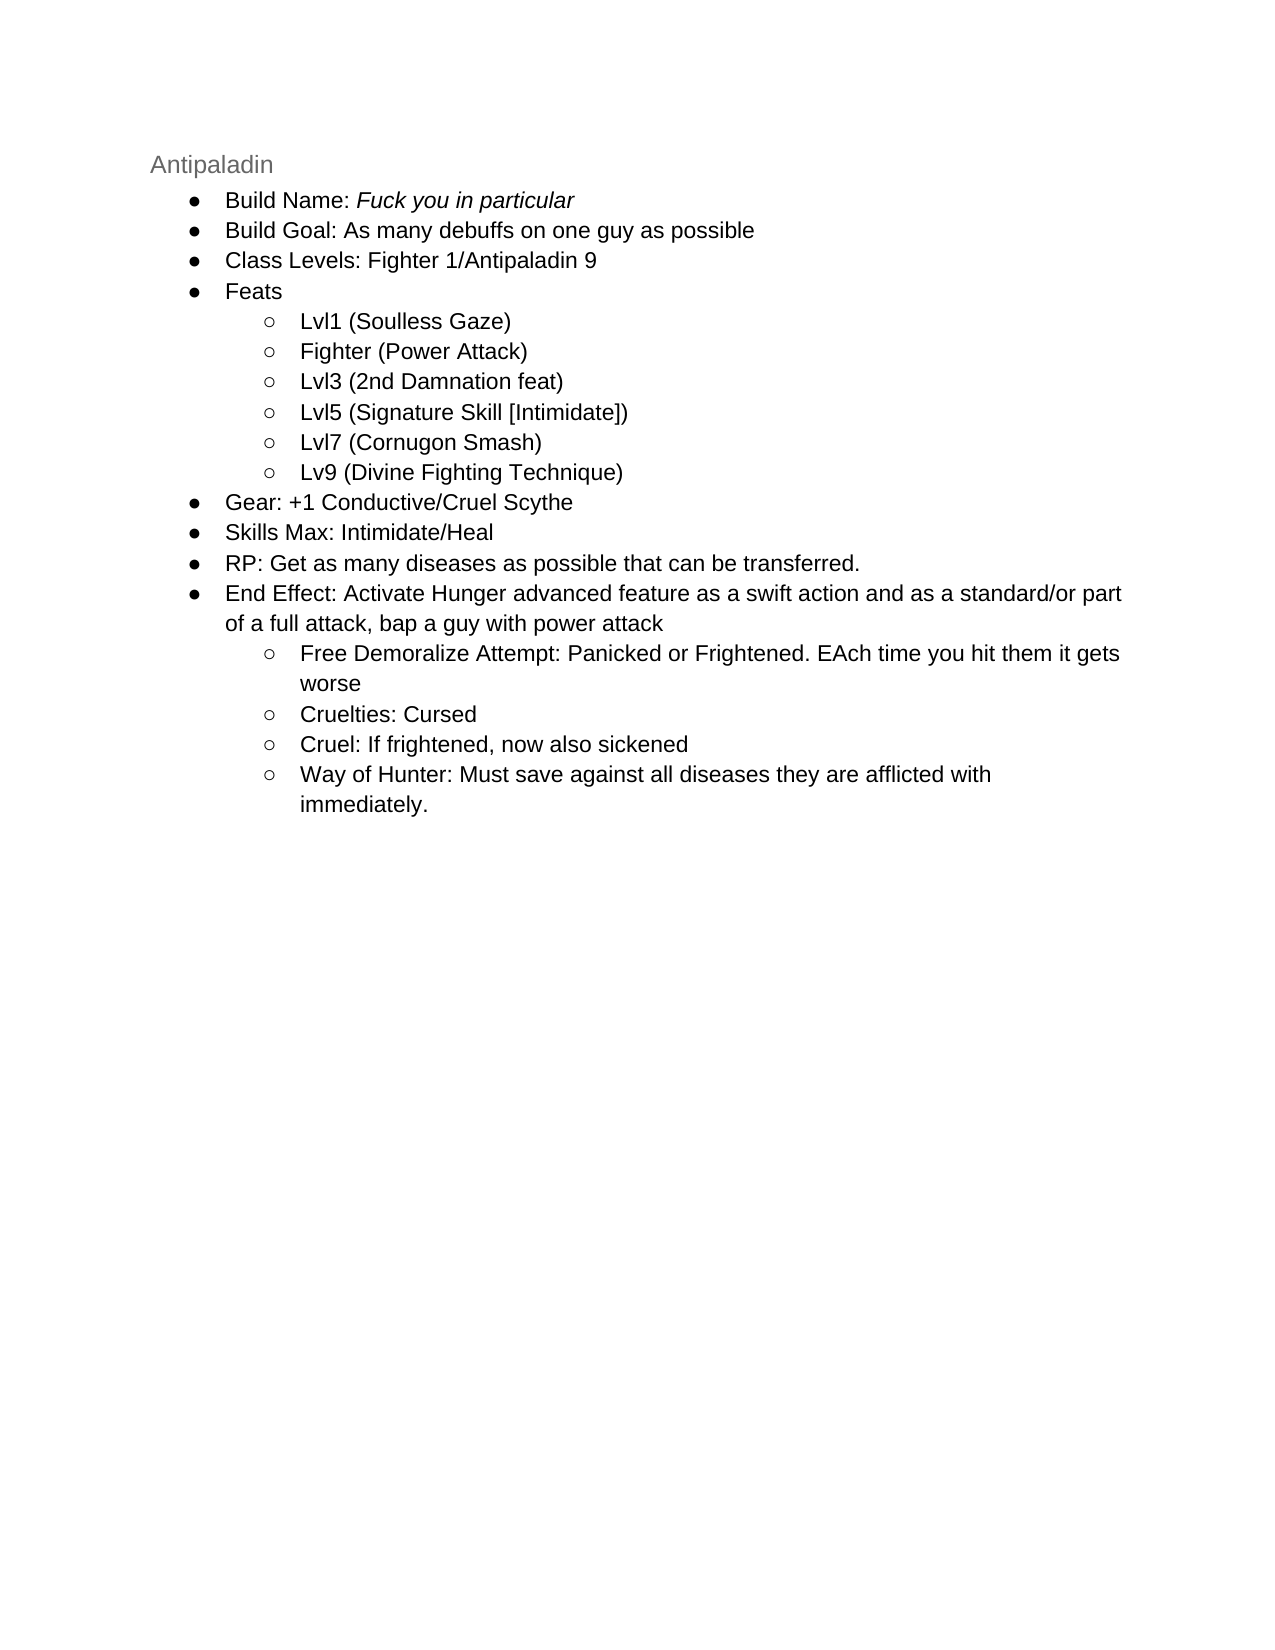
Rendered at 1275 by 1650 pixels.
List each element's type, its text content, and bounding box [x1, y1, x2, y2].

list Lvl1 (Soulless Gaze) [262, 308, 1125, 334]
list Free Demoralize Attempt: Panicked or Frightened. EAch time you hit them it gets worse [262, 640, 1125, 697]
list Lvl3 (2nd Damnation feat) [262, 368, 1125, 395]
list Build Name: Fuck you in particular [187, 187, 1125, 213]
list Gear: +1 Conductive/Cruel Scythe [187, 489, 1125, 516]
subtitle Antipaladin [150, 150, 1125, 179]
list Way of Hunter: Must save against all diseases they are afflicted with immediately. [262, 761, 1125, 818]
list Lvl5 (Signature Skill [Intimidate]) [262, 398, 1125, 425]
list End Effect: Activate Hunger advanced feature as a swift action and as a standard/or part of a full attack, bap a guy with power attack [187, 580, 1125, 636]
list Cruel: If frightened, now also sickened [262, 731, 1125, 757]
list Class Levels: Fighter 1/Antipaladin 9 [187, 247, 1125, 274]
list Fighter (Power Attack) [262, 338, 1125, 364]
list Feats [187, 278, 1125, 304]
list Lv9 (Divine Fighting Technique) [262, 459, 1125, 485]
list Skills Max: Intimidate/Heal [187, 519, 1125, 546]
list Cruelties: Cursed [262, 701, 1125, 727]
list RP: Get as many diseases as possible that can be transferred. [187, 549, 1125, 576]
list Build Goal: As many debuffs on one guy as possible [187, 217, 1125, 244]
list Lvl7 (Cornugon Smash) [262, 429, 1125, 455]
